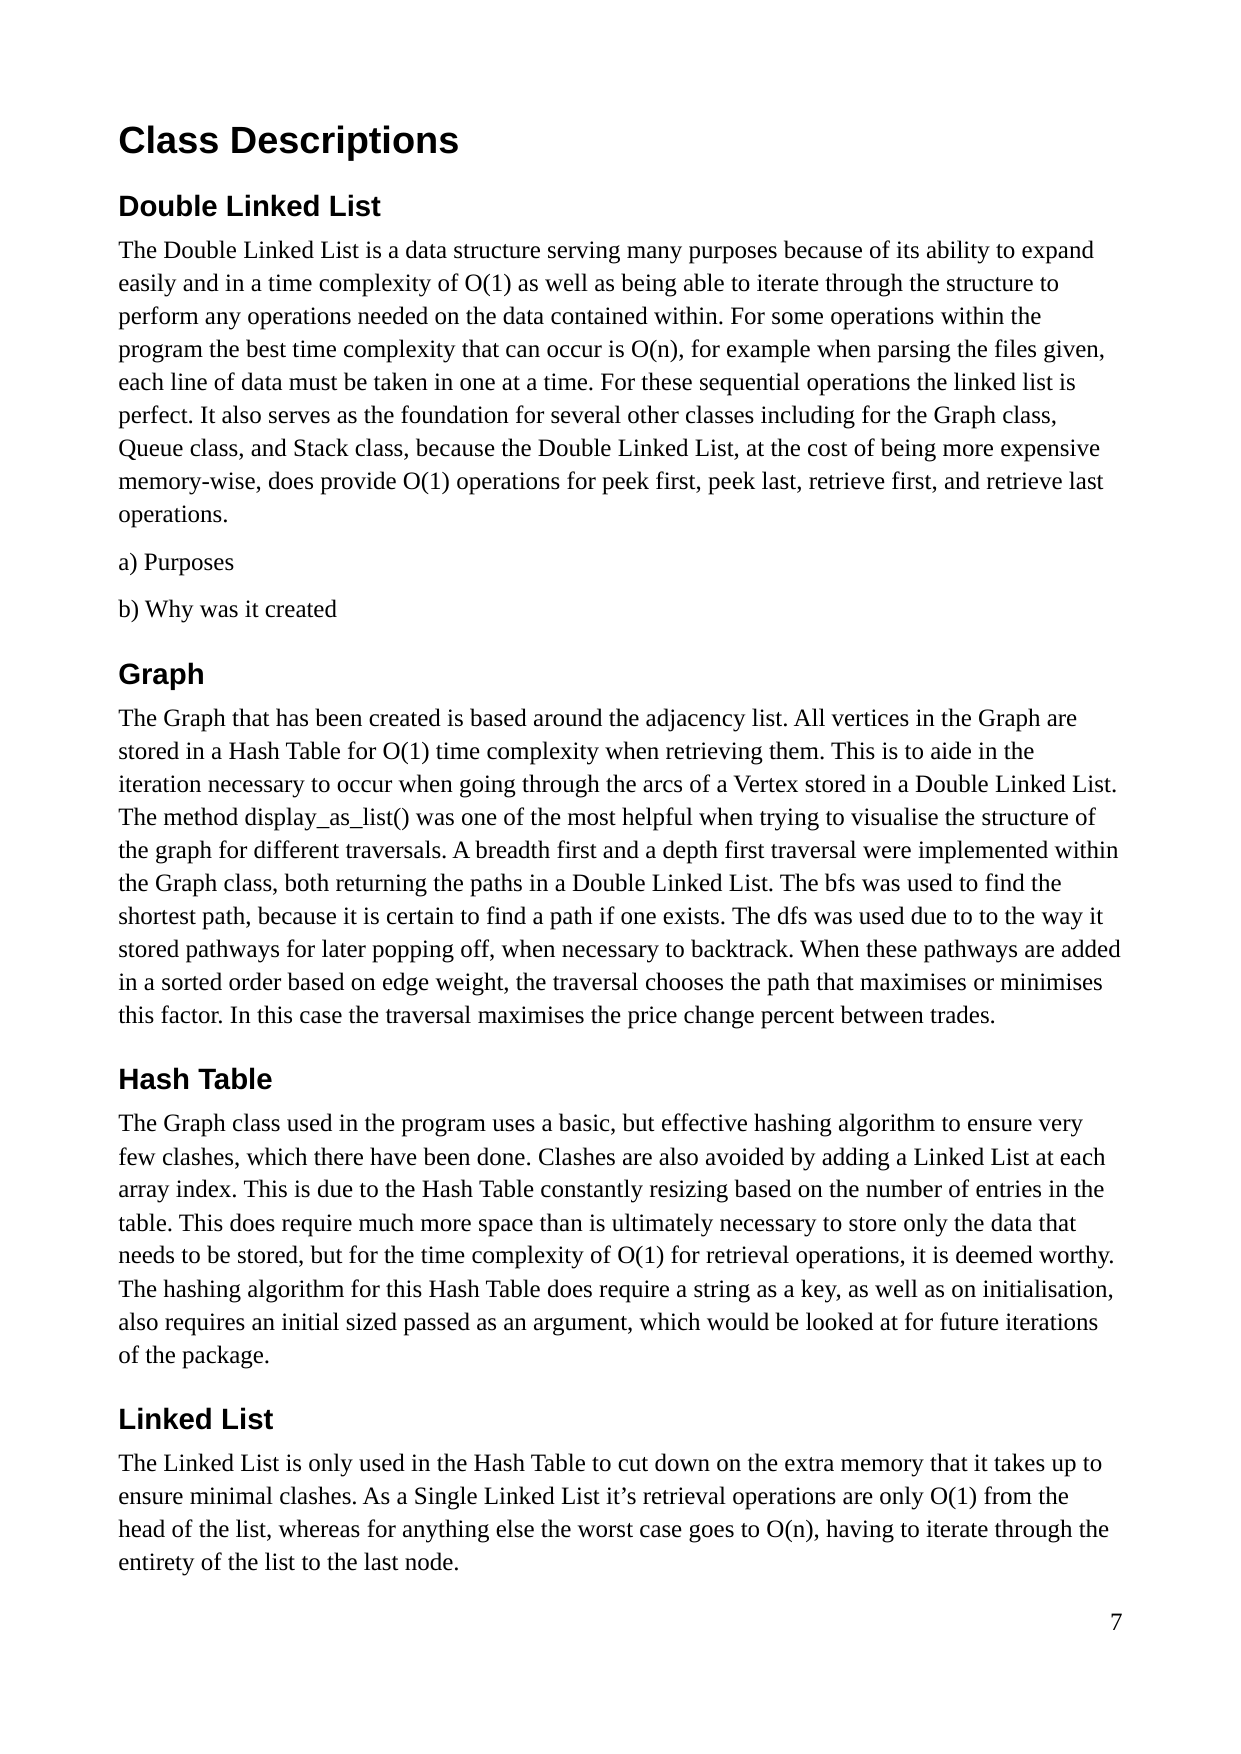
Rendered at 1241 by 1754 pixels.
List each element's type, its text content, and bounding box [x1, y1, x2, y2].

subtitle Double Linked List [118, 189, 1122, 223]
subtitle Graph [118, 657, 1122, 690]
subtitle Hash Table [118, 1062, 1122, 1096]
text The Double Linked List is a data structure serving many purposes because of its ability to expand easily and in a time complexity of O(1) as well as being able to iterate through the structure to perform any operations needed on the data contained within. For some operations within the program the best time complexity that can occur is O(n), for example when parsing the files given, each line of data must be taken in one at a time. For these sequential operations the linked list is perfect. It also serves as the foundation for several other classes including for the Graph class, Queue class, and Stack class, because the Double Linked List, at the cost of being more expensive memory-wise, does provide O(1) operations for peek first, peek last, retrieve first, and retrieve last operations. [118, 235, 1122, 528]
text a) Purposes [118, 547, 1122, 576]
text The Graph that has been created is based around the adjacency list. All vertices in the Graph are stored in a Hash Table for O(1) time complexity when retrieving them. This is to aide in the iteration necessary to occur when going through the arcs of a Vertex stored in a Double Linked List. The method display_as_list() was one of the most helpful when trying to visualise the structure of the graph for different traversals. A breadth first and a depth first traversal were implemented within the Graph class, both returning the paths in a Double Linked List. The bfs was used to find the shortest path, because it is certain to find a path if one exists. The dfs was used due to to the way it stored pathways for later popping off, when necessary to backtrack. When these pathways are added in a sorted order based on edge weight, the traversal chooses the path that maximises or minimises this factor. In this case the traversal maximises the price change percent between trades. [118, 703, 1122, 1029]
subtitle Class Descriptions [118, 118, 1122, 162]
text The Graph class used in the program uses a basic, but effective hashing algorithm to ensure very few clashes, which there have been done. Clashes are also avoided by adding a Linked List at each array index. This is due to the Hash Table constantly resizing based on the number of entries in the table. This does require much more space than is ultimately necessary to store only the data that needs to be stored, but for the time complexity of O(1) for retrieval operations, it is deemed worthy. The hashing algorithm for this Hash Table does require a string as a key, as well as on initialisation, also requires an initial sized passed as an argument, which would be looked at for future iterations of the package. [118, 1108, 1122, 1368]
text b) Why was it created [118, 594, 1122, 623]
text The Linked List is only used in the Hash Table to cut down on the extra memory that it takes up to ensure minimal clashes. As a Single Linked List it’s retrieval operations are only O(1) from the head of the list, whereas for anything else the worst case goes to O(n), having to iterate through the entirety of the list to the last node. [118, 1448, 1122, 1576]
subtitle Linked List [118, 1402, 1122, 1436]
